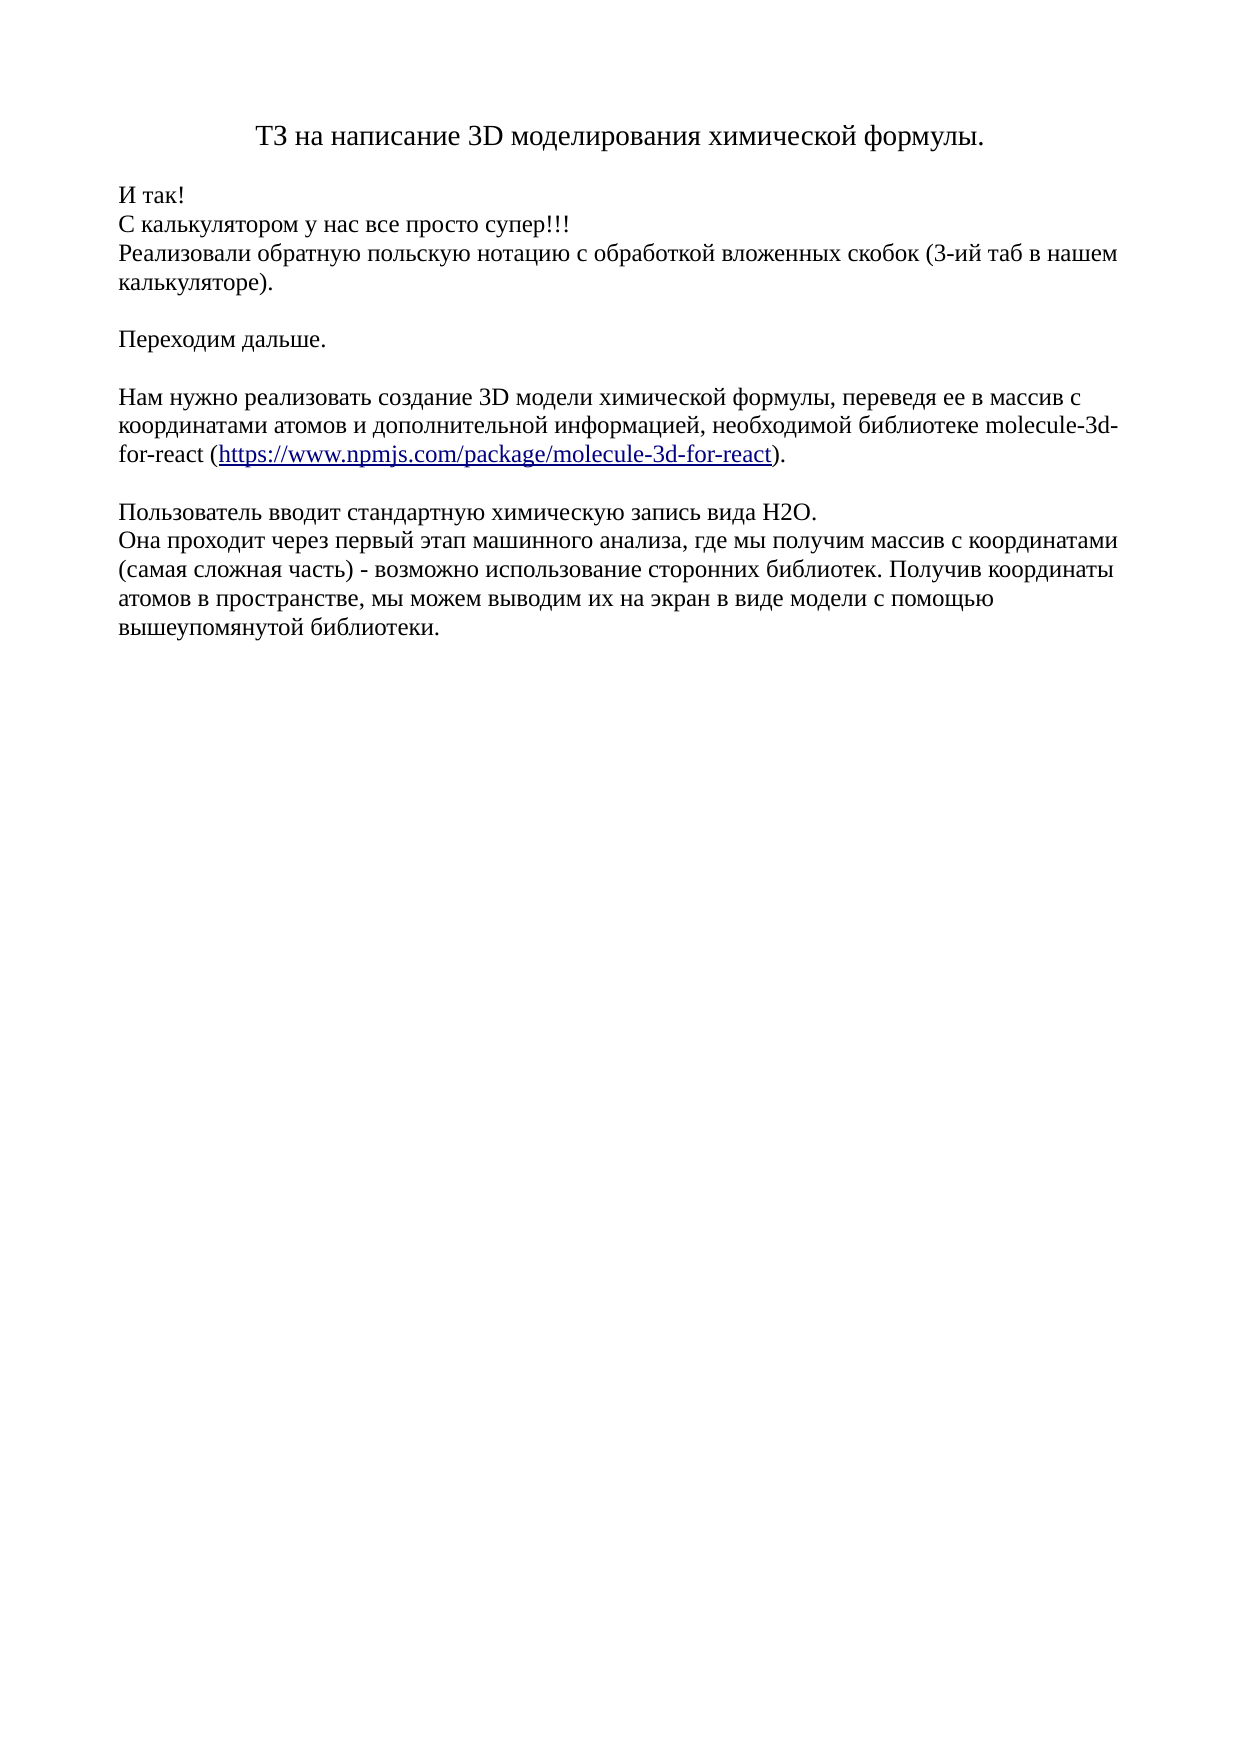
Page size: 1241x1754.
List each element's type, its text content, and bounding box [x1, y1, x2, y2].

text Она проходит через первый этап машинного анализа, где мы получим массив с координатами (самая сложная часть) - возможно использование сторонних библиотек. Получив координаты атомов в пространстве, мы можем выводим их на экран в виде модели с помощью вышеупомянутой библиотеки. [118, 525, 1122, 640]
text ТЗ на написание 3D моделирования химической формулы. [118, 118, 1122, 152]
text Пользователь вводит стандартную химическую запись вида H2O. [118, 468, 1122, 525]
text И так! С калькулятором у нас все просто супер!!! Реализовали обратную польскую нотацию с обработкой вложенных скобок (3-ий таб в нашем калькуляторе). Переходим дальше. [118, 180, 1122, 353]
text Нам нужно реализовать создание 3D модели химической формулы, переведя ее в массив с координатами атомов и дополнительной информацией, необходимой библиотеке molecule-3d-for-react (https://www.npmjs.com/package/molecule-3d-for-react). [118, 353, 1122, 468]
